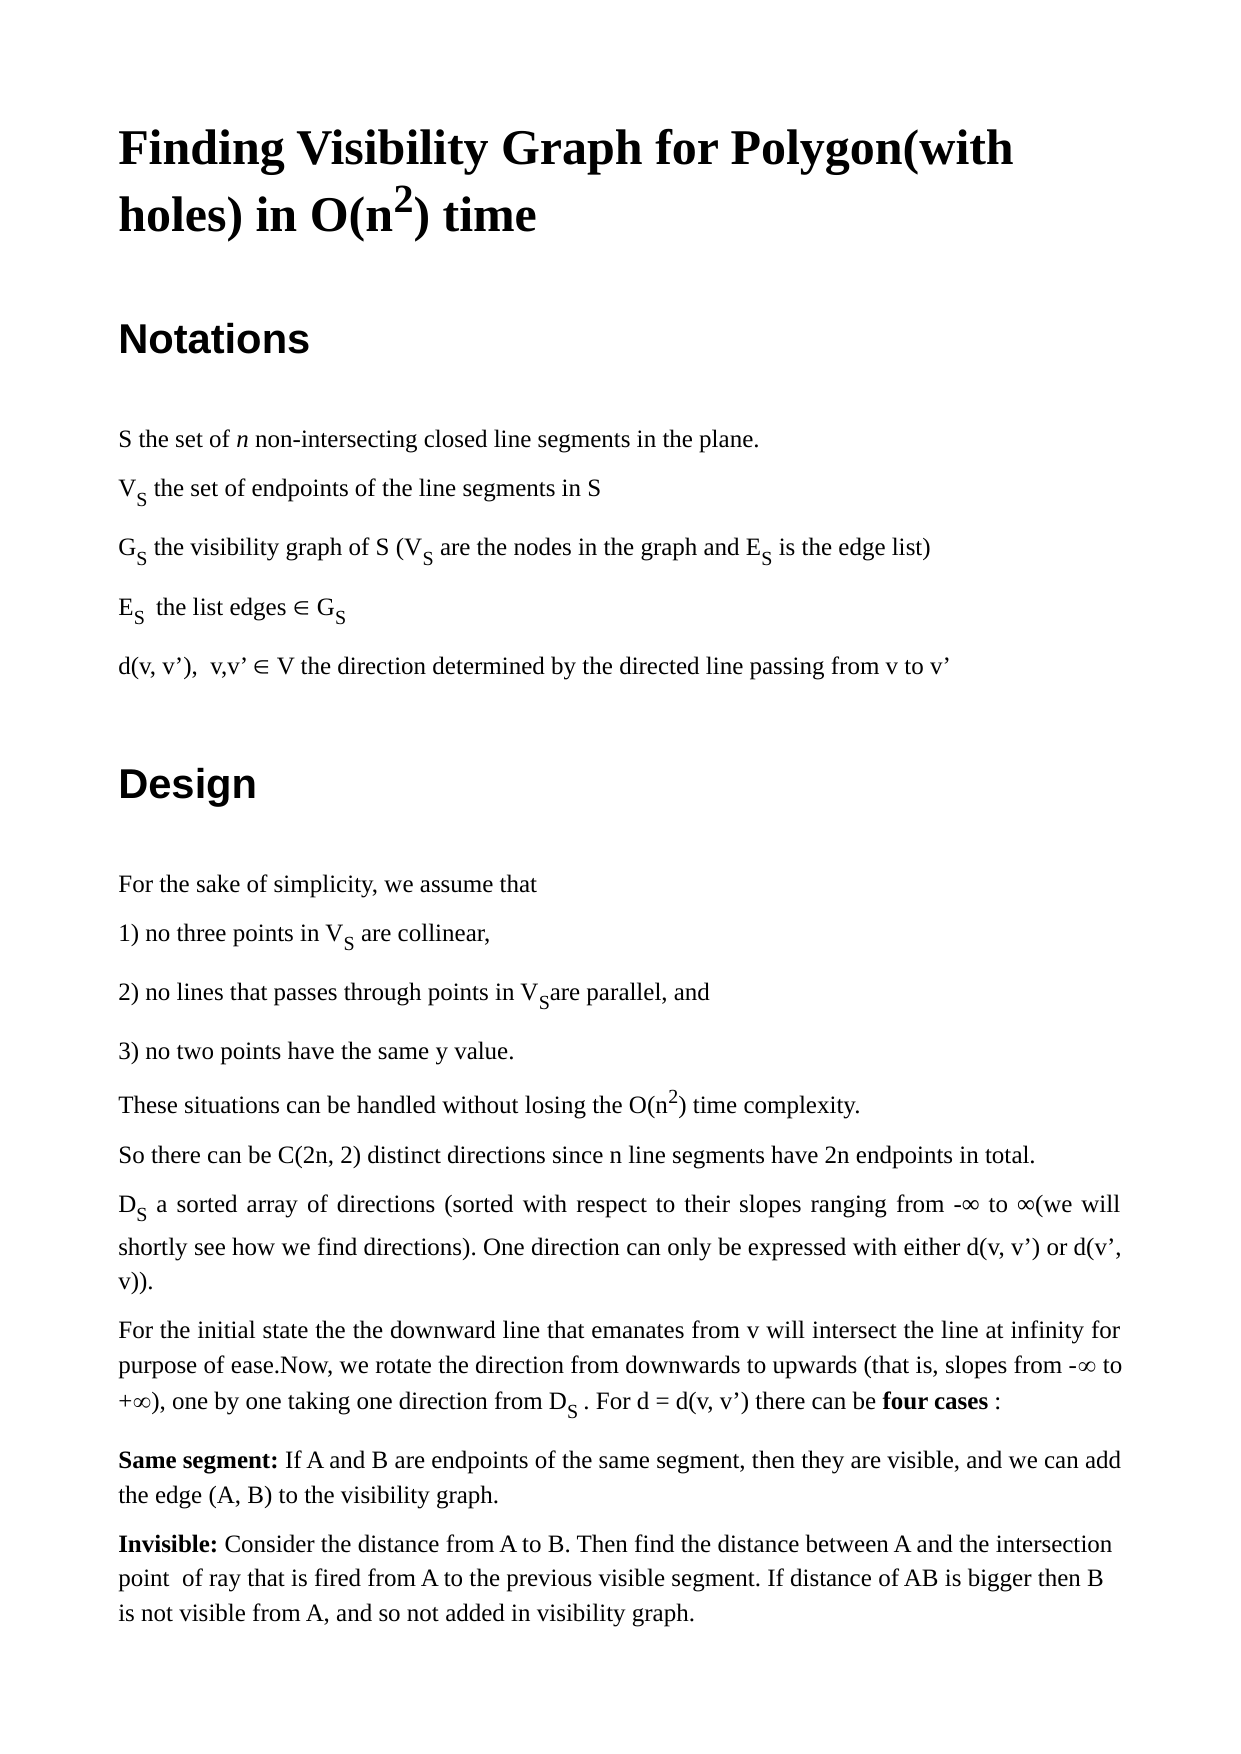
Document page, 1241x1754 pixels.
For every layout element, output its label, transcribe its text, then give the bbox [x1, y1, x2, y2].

text 3) no two points have the same y value. [118, 1036, 1122, 1065]
text ES the list edges Î GS [118, 592, 1122, 629]
text 2) no lines that passes through points in VSare parallel, and [118, 977, 1122, 1014]
text S the set of n non-intersecting closed line segments in the plane. [118, 424, 1122, 453]
text DS a sorted array of directions (sorted with respect to their slopes ranging from -∞ to ∞(we will shortly see how we find directions). One direction can only be expressed with either d(v, v’) or d(v’, v)). [118, 1189, 1122, 1295]
subtitle Notations [118, 315, 1122, 363]
text Same segment: If A and B are endpoints of the same segment, then they are visible, and we can add the edge (A, B) to the visibility graph. [118, 1445, 1122, 1508]
text VS the set of endpoints of the line segments in S [118, 473, 1122, 510]
subtitle Design [118, 759, 1122, 807]
text GS the visibility graph of S (VS are the nodes in the graph and ES is the edge list) [118, 532, 1122, 569]
text Invisible: Consider the distance from A to B. Then find the distance between A and the intersection point of ray that is fired from A to the previous visible segment. If distance of AB is bigger then B is not visible from A, and so not added in visibility graph. [118, 1529, 1122, 1627]
text These situations can be handled without losing the O(n2) time complexity. [118, 1085, 1122, 1119]
text For the initial state the the downward line that emanates from v will intersect the line at infinity for purpose of ease.Now, we rotate the direction from downwards to upwards (that is, slopes from -¥ to +¥), one by one taking one direction from DS . For d = d(v, v’) there can be four cases : [118, 1316, 1122, 1423]
text For the sake of simplicity, we assume that [118, 869, 1122, 897]
text So there can be C(2n, 2) distinct directions since n line segments have 2n endpoints in total. [118, 1140, 1122, 1169]
text d(v, v’), v,v’ Î V the direction determined by the directed line passing from v to v’ [118, 651, 1122, 679]
text 1) no three points in VS are collinear, [118, 918, 1122, 955]
subtitle Finding Visibility Graph for Polygon(with holes) in O(n2) time [118, 118, 1122, 243]
